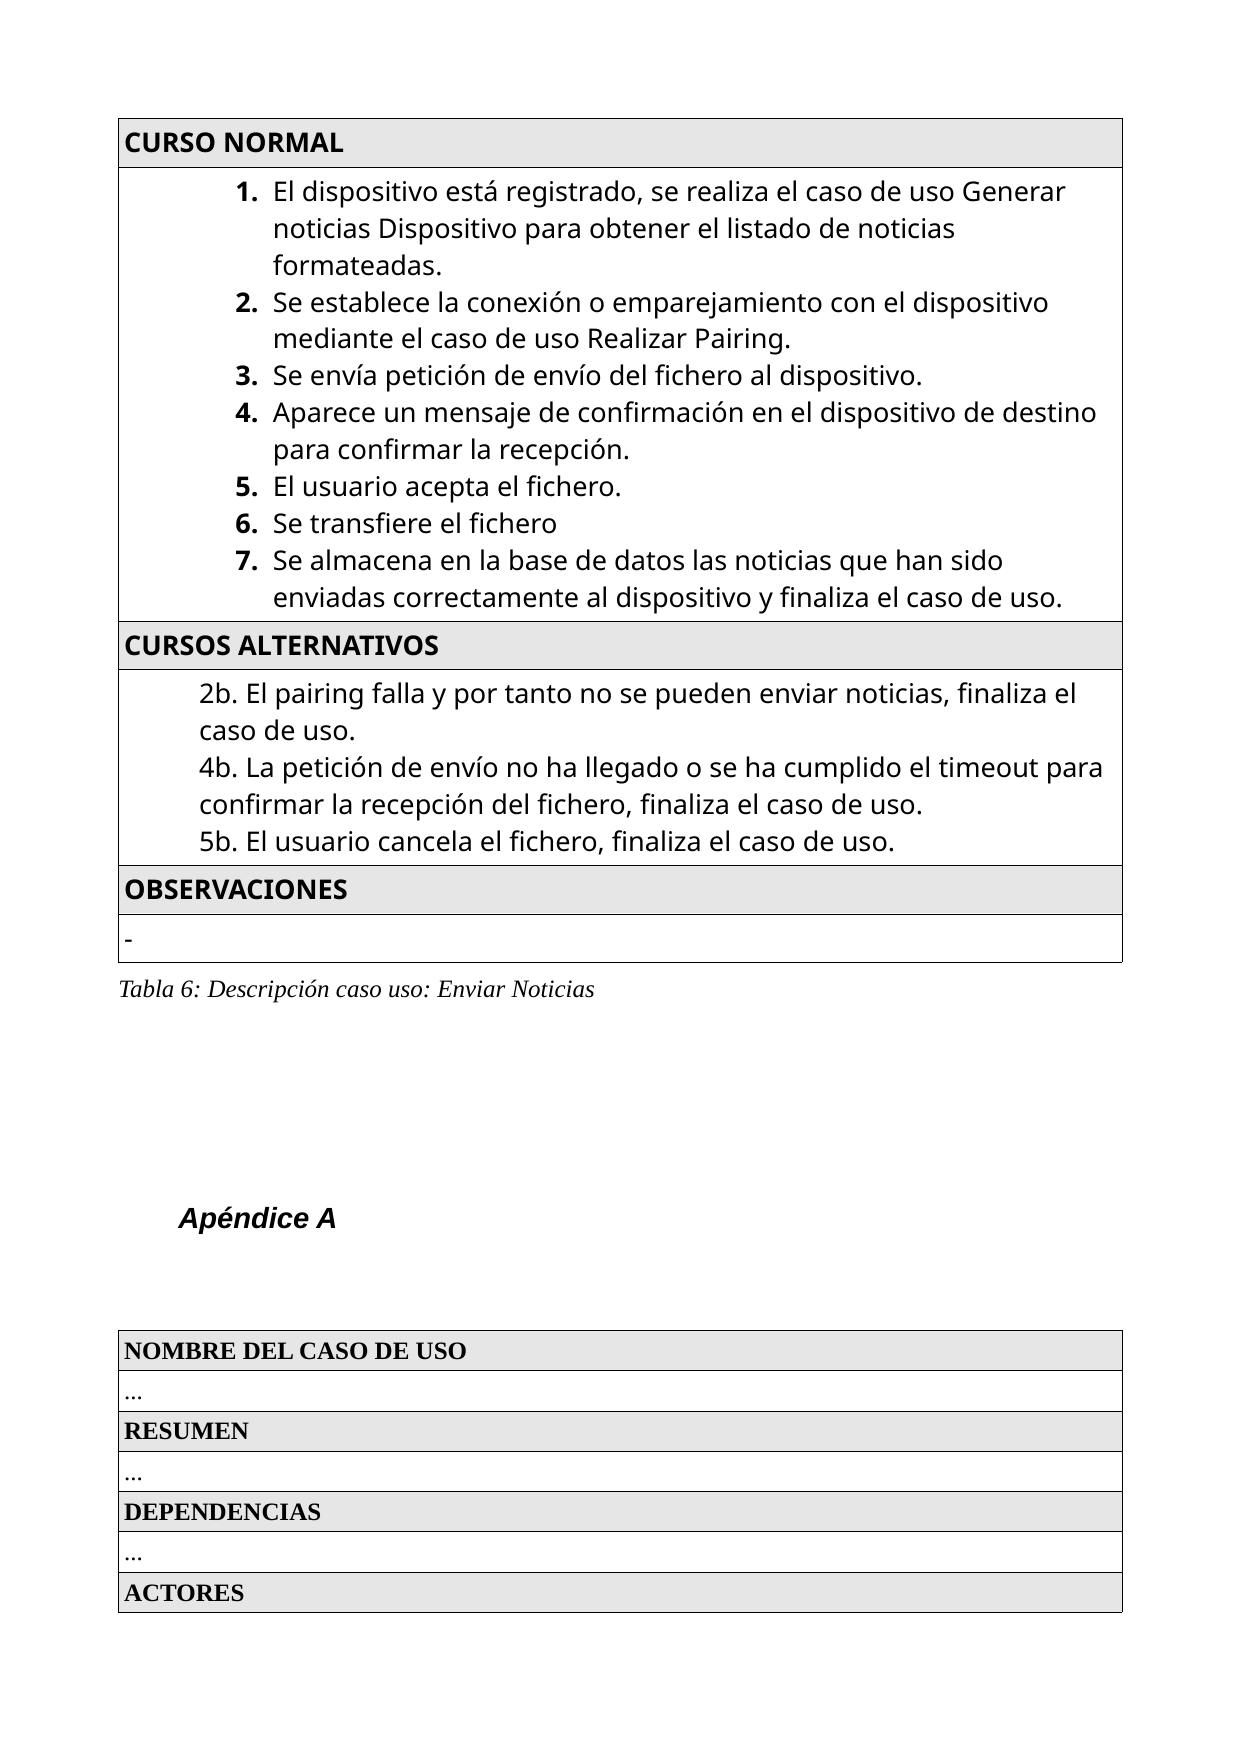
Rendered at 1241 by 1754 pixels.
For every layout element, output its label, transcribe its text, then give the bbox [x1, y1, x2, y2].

table_cell ... [119, 1371, 1122, 1411]
table_header NOMBRE DEL CASO DE USO [119, 1331, 1122, 1370]
table_cell DEPENDENCIAS [119, 1492, 1122, 1531]
text Tabla 6: Descripción caso uso: Enviar Noticias [118, 974, 1122, 1003]
table_cell ACTORES [119, 1573, 1122, 1612]
table_cell El dispositivo está registrado, se realiza el caso de uso Generar noticias Dispositivo para obtener el listado de noticias formateadas. Se establece la conexión o emparejamiento con el dispositivo mediante el caso de uso Realizar Pairing. Se envía petición de envío del fichero al dispositivo. Aparece un mensaje de confirmación en el dispositivo de destino para confirmar la recepción. El usuario acepta el fichero. Se transfiere el fichero Se almacena en la base de datos las noticias que han sido enviadas correctamente al dispositivo y finaliza el caso de uso. [119, 168, 1122, 621]
table_cell OBSERVACIONES [119, 866, 1122, 913]
table_cell RESUMEN [119, 1412, 1122, 1451]
table_cell CURSOS ALTERNATIVOS [119, 622, 1122, 669]
subtitle Apéndice A [118, 1201, 1122, 1235]
table_cell ... [119, 1452, 1122, 1491]
table_cell CURSO NORMAL [119, 119, 1122, 167]
table_cell ... [119, 1532, 1122, 1572]
table_cell - [119, 915, 1122, 962]
table_cell 2b. El pairing falla y por tanto no se pueden enviar noticias, finaliza el caso de uso. 4b. La petición de envío no ha llegado o se ha cumplido el timeout para confirmar la recepción del fichero, finaliza el caso de uso. 5b. El usuario cancela el fichero, finaliza el caso de uso. [119, 670, 1122, 865]
